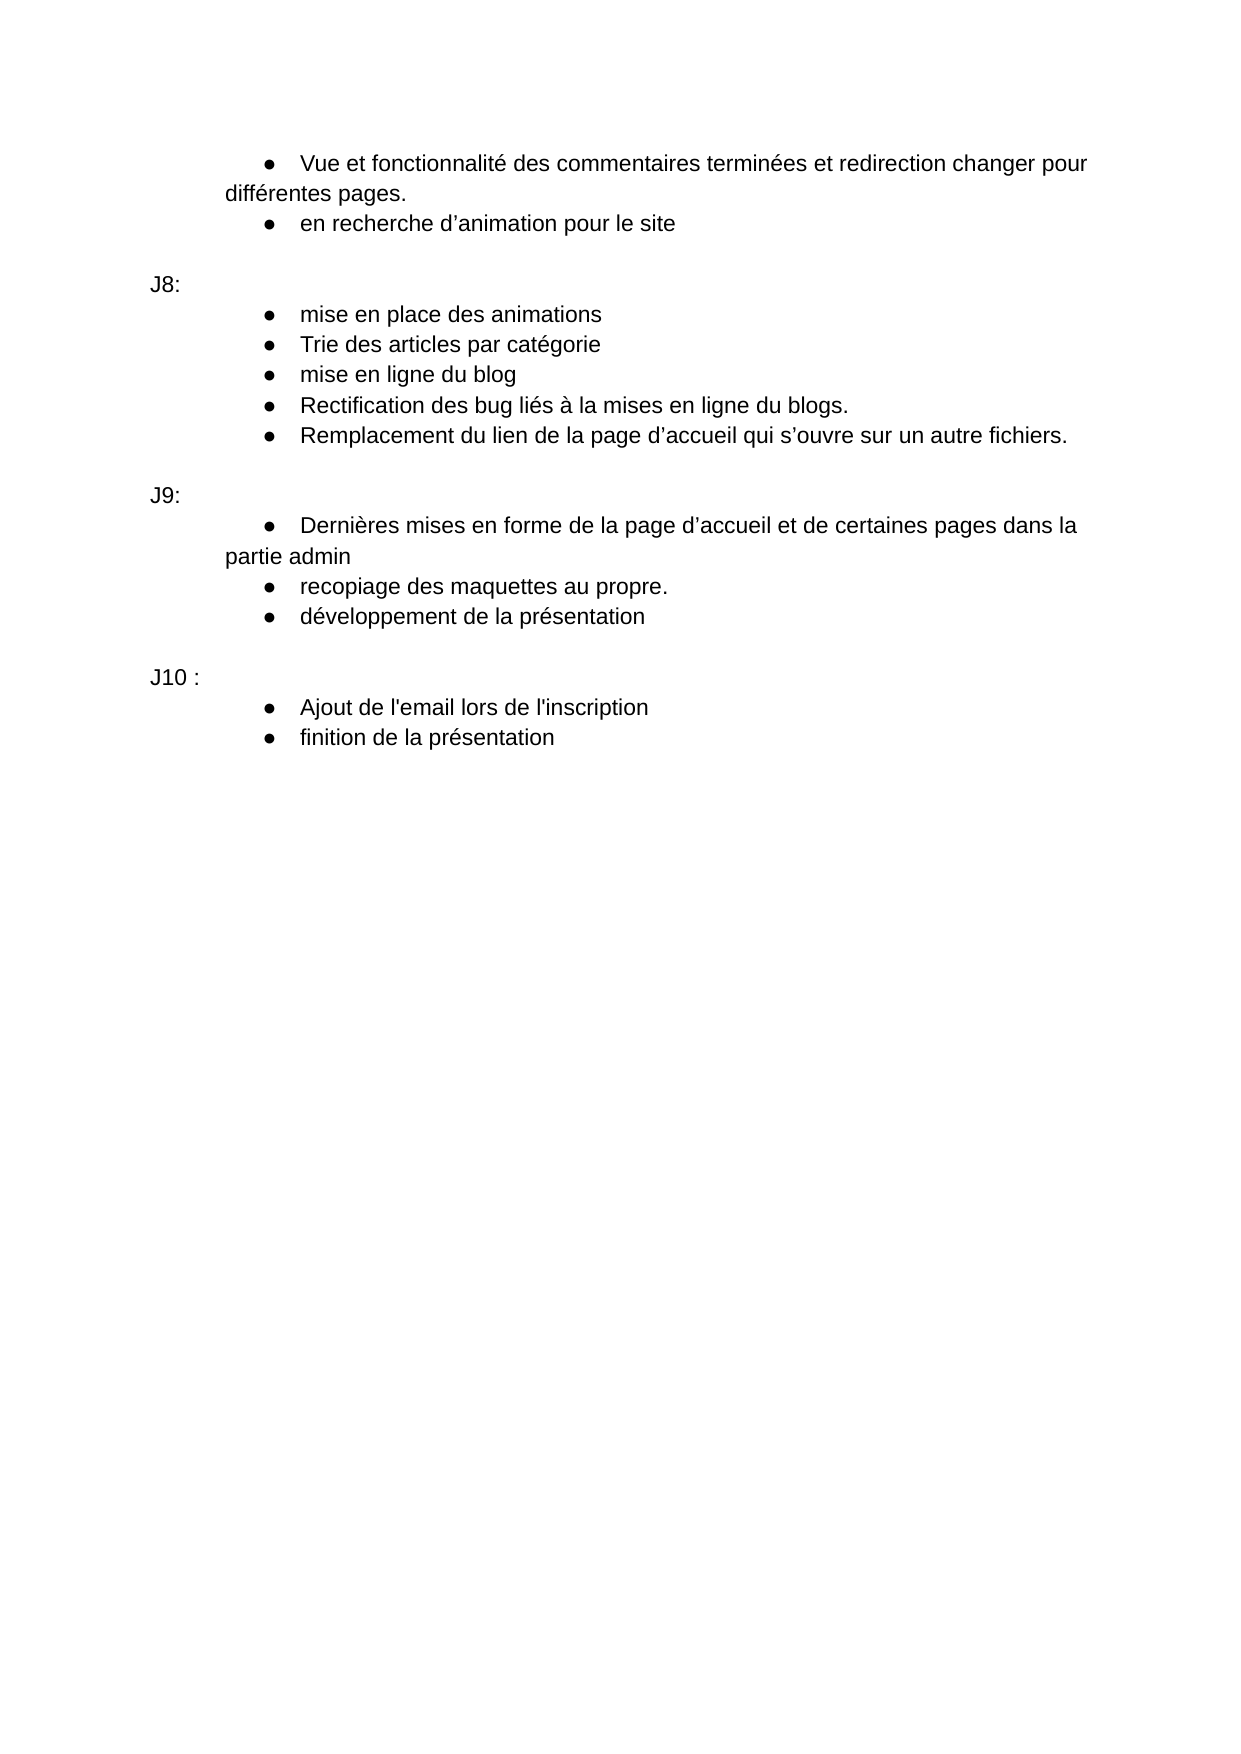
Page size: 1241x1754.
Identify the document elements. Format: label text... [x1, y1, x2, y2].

text J8: [150, 271, 1090, 297]
list recopiage des maquettes au propre. [225, 573, 1090, 599]
list Rectification des bug liés à la mises en ligne du blogs. [225, 392, 1090, 418]
text J9: [150, 482, 1090, 509]
list en recherche d’animation pour le site [225, 210, 1090, 237]
list finition de la présentation [225, 724, 1090, 750]
list Trie des articles par catégorie [225, 331, 1090, 358]
text J10 : [150, 663, 1090, 690]
list Vue et fonctionnalité des commentaires terminées et redirection changer pour différentes pages. [225, 150, 1090, 207]
list mise en place des animations [225, 301, 1090, 327]
list développement de la présentation [225, 603, 1090, 629]
list Remplacement du lien de la page d’accueil qui s’ouvre sur un autre fichiers. [225, 422, 1090, 448]
list Dernières mises en forme de la page d’accueil et de certaines pages dans la partie admin [225, 512, 1090, 569]
list mise en ligne du blog [225, 361, 1090, 388]
list Ajout de l'email lors de l'inscription [225, 694, 1090, 720]
